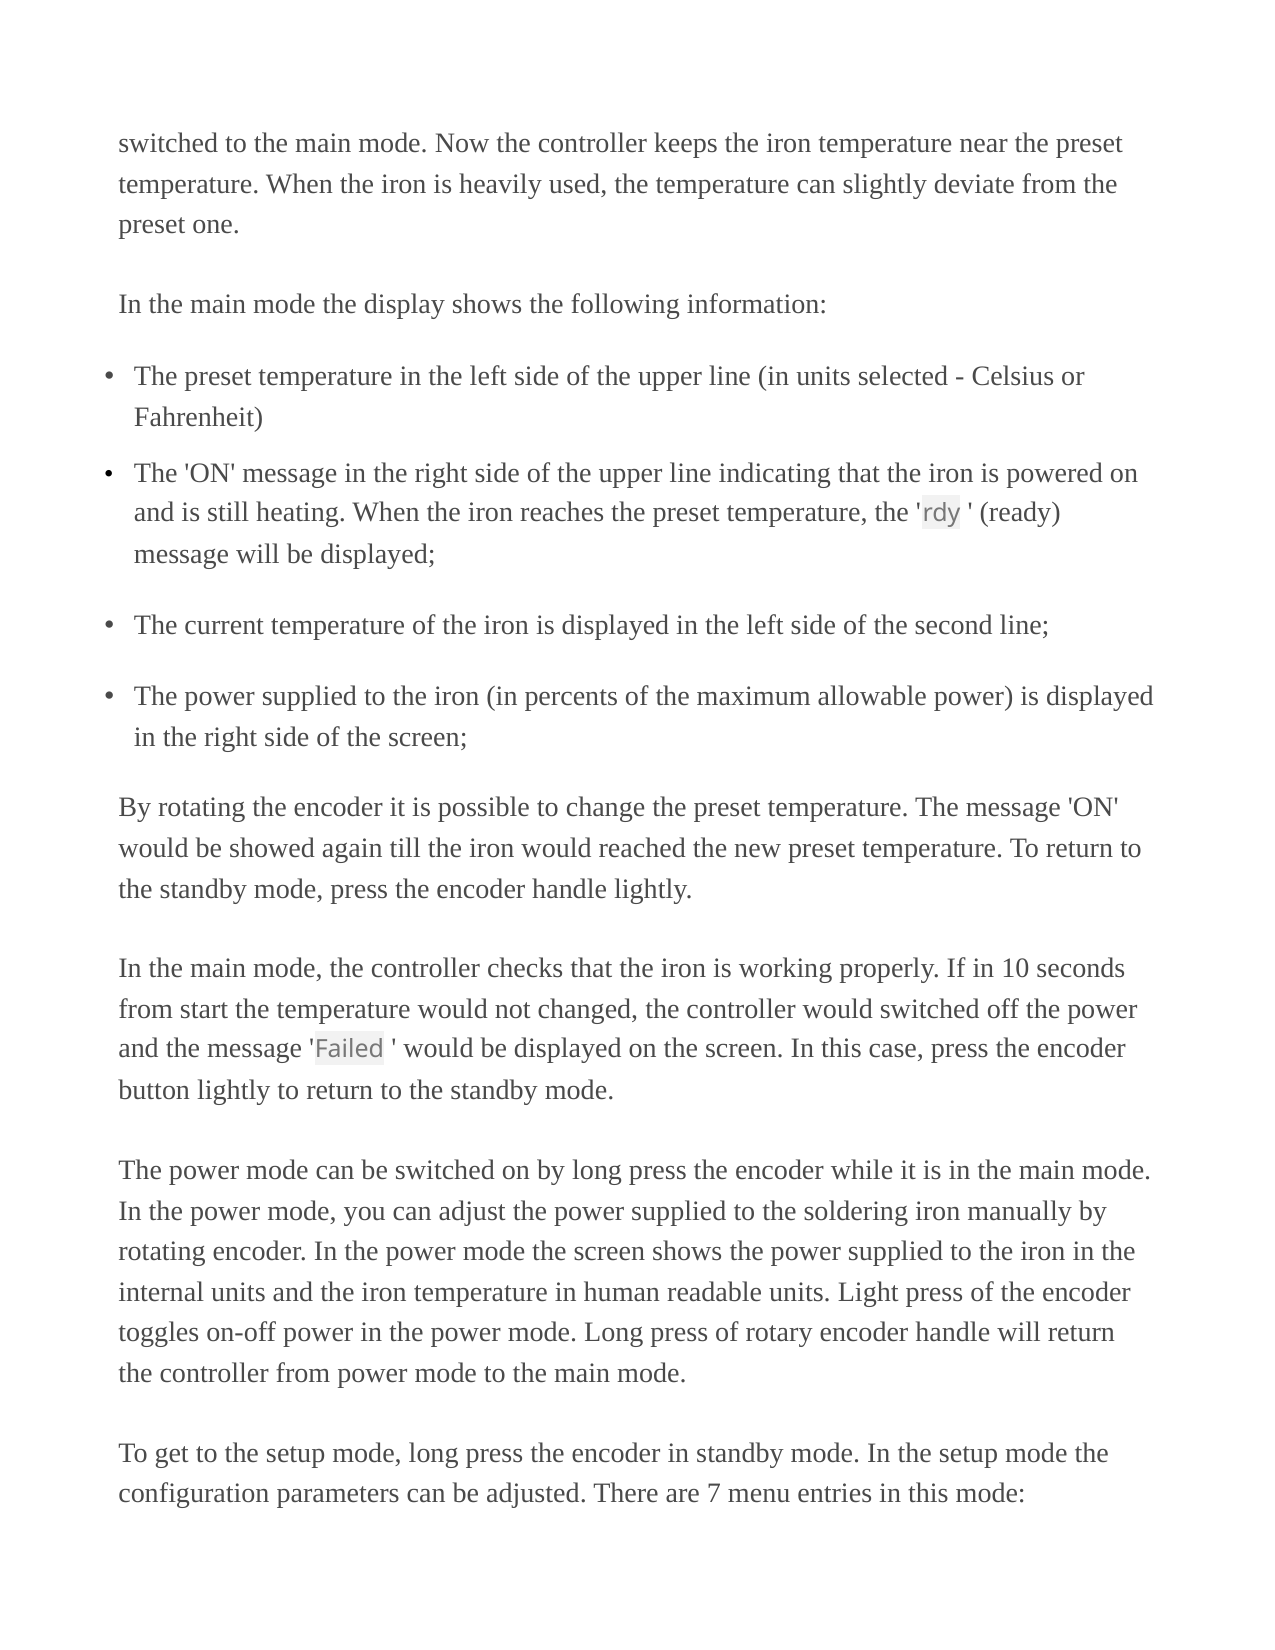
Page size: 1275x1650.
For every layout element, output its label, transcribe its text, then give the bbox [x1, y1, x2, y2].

text In the main mode the display shows the following information: [118, 279, 1157, 320]
text In the main mode, the controller checks that the iron is working properly. If in 10 seconds from start the temperature would not changed, the controller would switched off the power and the message 'Failed ' would be displayed on the screen. In this case, press the encoder button lightly to return to the standby mode. [118, 943, 1157, 1106]
text By rotating the encoder it is possible to change the preset temperature. The message 'ON' would be showed again till the iron would reached the new preset temperature. To return to the standby mode, press the encoder handle lightly. [118, 782, 1157, 904]
text switched to the main mode. Now the controller keeps the iron temperature near the preset temperature. When the iron is heavily used, the temperature can slightly deviate from the preset one. [118, 118, 1157, 240]
text The power mode can be switched on by long press the encoder while it is in the main mode. In the power mode, you can adjust the power supplied to the soldering iron manually by rotating encoder. In the power mode the screen shows the power supplied to the iron in the internal units and the iron temperature in human readable units. Light press of the encoder toggles on-off power in the power mode. Long press of rotary encoder handle will return the controller from power mode to the main mode. [118, 1145, 1157, 1388]
list The power supplied to the iron (in percents of the maximum allowable power) is displayed in the right side of the screen; [118, 671, 1157, 752]
list The preset temperature in the left side of the upper line (in units selected - Celsius or Fahrenheit) [118, 351, 1157, 432]
text To get to the setup mode, long press the encoder in standby mode. In the setup mode the configuration parameters can be adjusted. There are 7 menu entries in this mode: [118, 1427, 1157, 1509]
list The current temperature of the iron is displayed in the left side of the second line; [118, 600, 1157, 641]
list The 'ON' message in the right side of the upper line indicating that the iron is powered on and is still heating. When the iron reaches the preset temperature, the 'rdy ' (ready) message will be displayed; [118, 448, 1157, 570]
